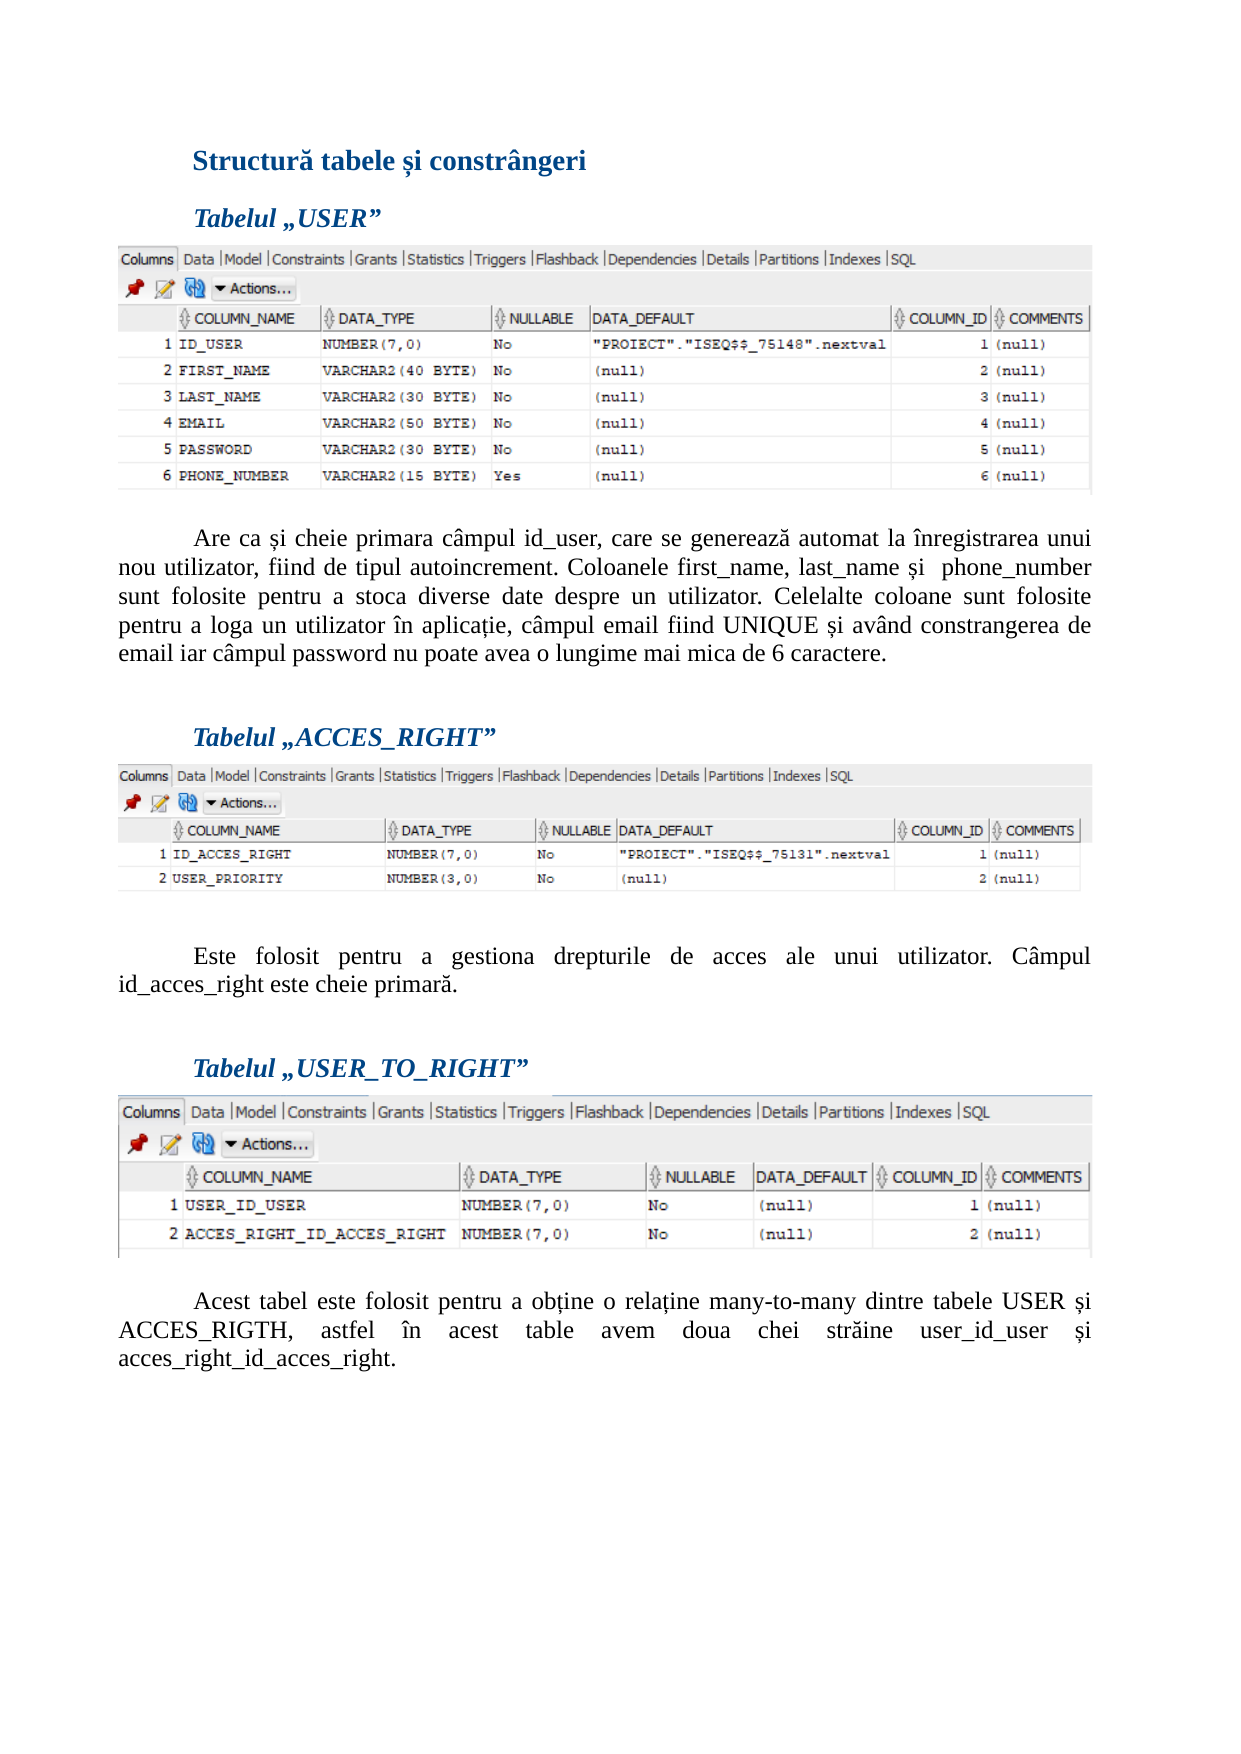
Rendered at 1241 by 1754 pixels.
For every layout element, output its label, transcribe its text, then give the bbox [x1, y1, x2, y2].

text Acest tabel este folosit pentru a obține o relaține many-to-many dintre tabele USER și ACCES_RIGTH, astfel în acest table avem doua chei străine user_id_user și acces_right_id_acces_right. [118, 1286, 1093, 1372]
subtitle Structură tabele și constrângeri [192, 143, 1093, 177]
text Este folosit pentru a gestiona drepturile de acces ale unui utilizator. Câmpul id_acces_right este cheie primară. [118, 941, 1093, 998]
subtitle Tabelul „USER_TO_RIGHT” [192, 1052, 1093, 1083]
picture [118, 245, 1093, 495]
subtitle Tabelul „ACCES_RIGHT” [192, 721, 1093, 752]
text Are ca și cheie primara câmpul id_user, care se generează automat la înregistrarea unui nou utilizator, fiind de tipul autoincrement. Coloanele first_name, last_name și phone_number sunt folosite pentru a stoca diverse date despre un utilizator. Celelalte coloane sunt folosite pentru a loga un utilizator în aplicație, câmpul email fiind UNIQUE și având constrangerea de email iar câmpul password nu poate avea o lungime mai mica de 6 caractere. [118, 523, 1093, 667]
subtitle Tabelul „USER” [192, 202, 1093, 233]
picture [118, 1095, 1093, 1258]
picture [118, 764, 1093, 912]
